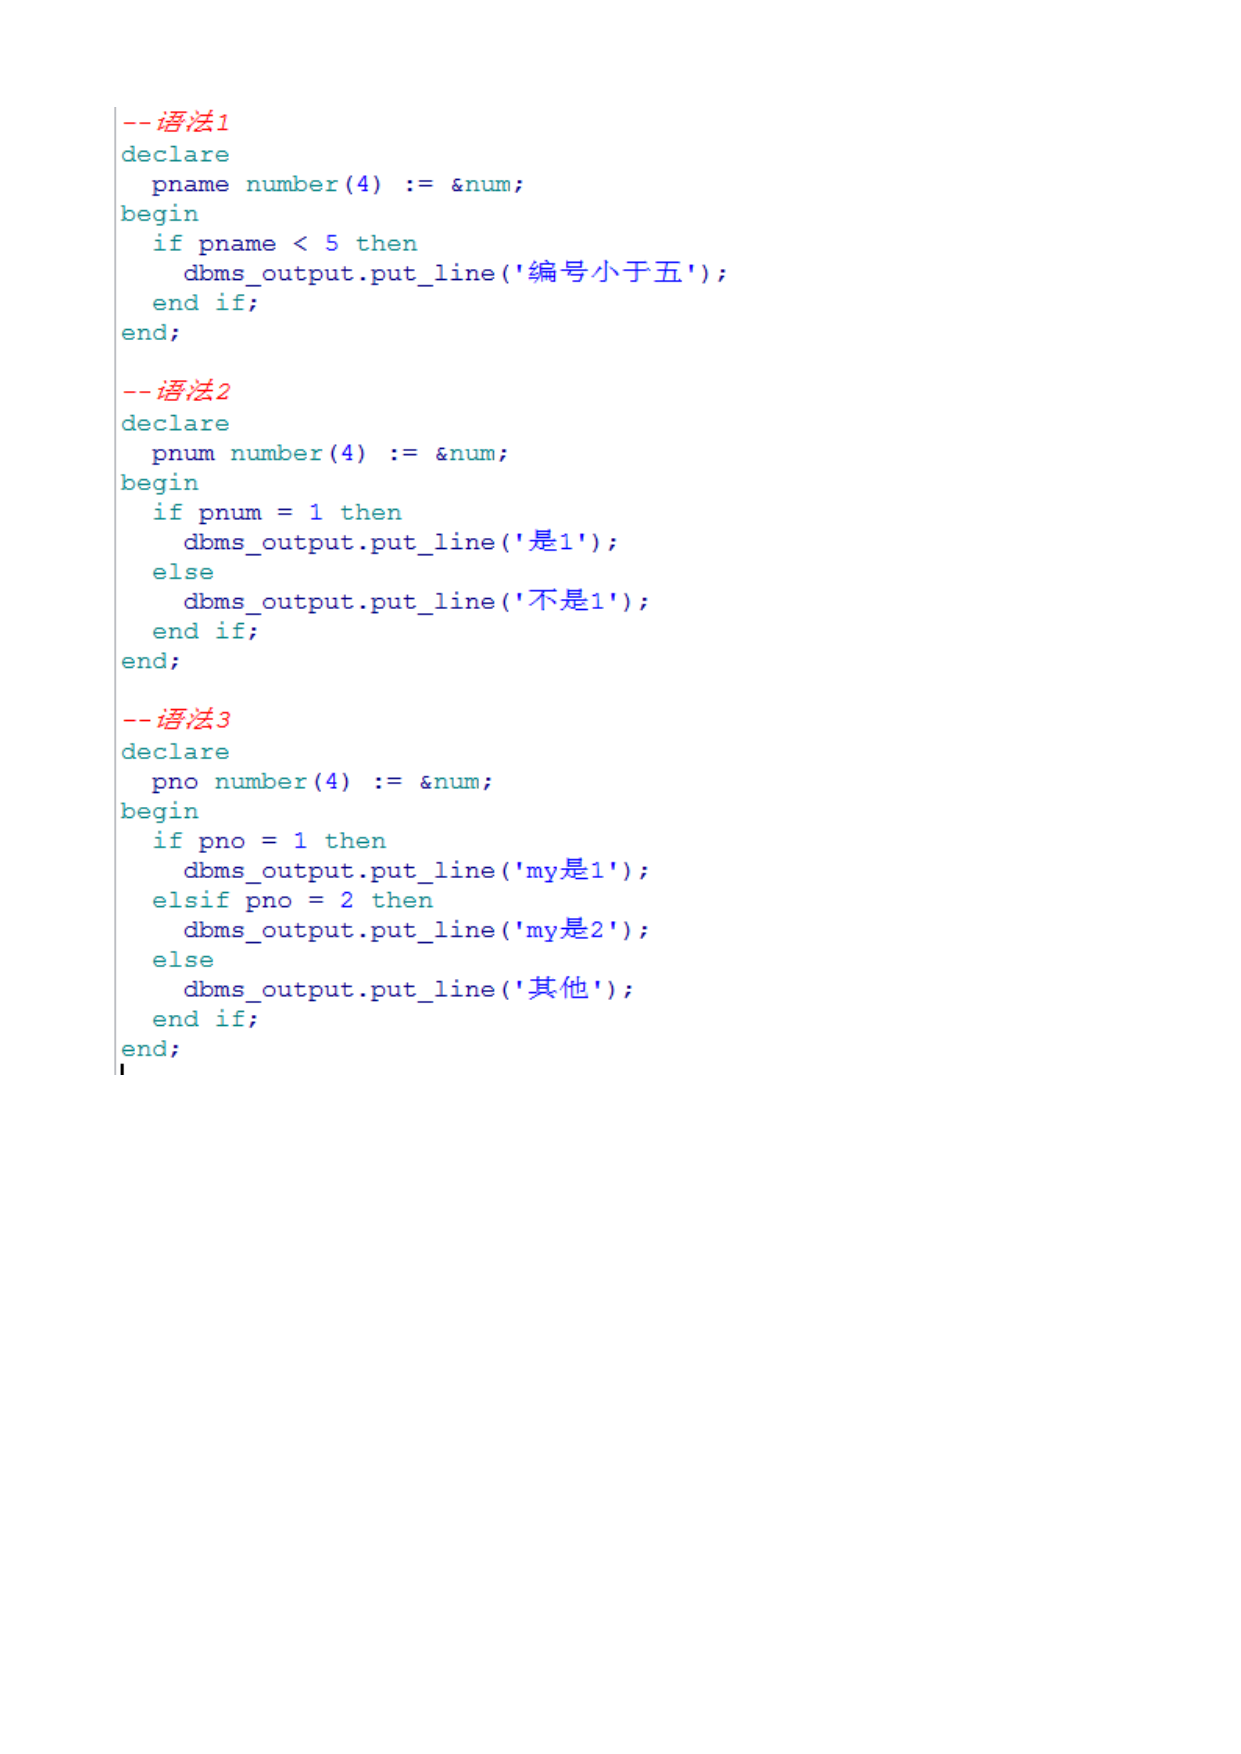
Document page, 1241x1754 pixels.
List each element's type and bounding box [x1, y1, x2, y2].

picture [110, 107, 790, 1075]
